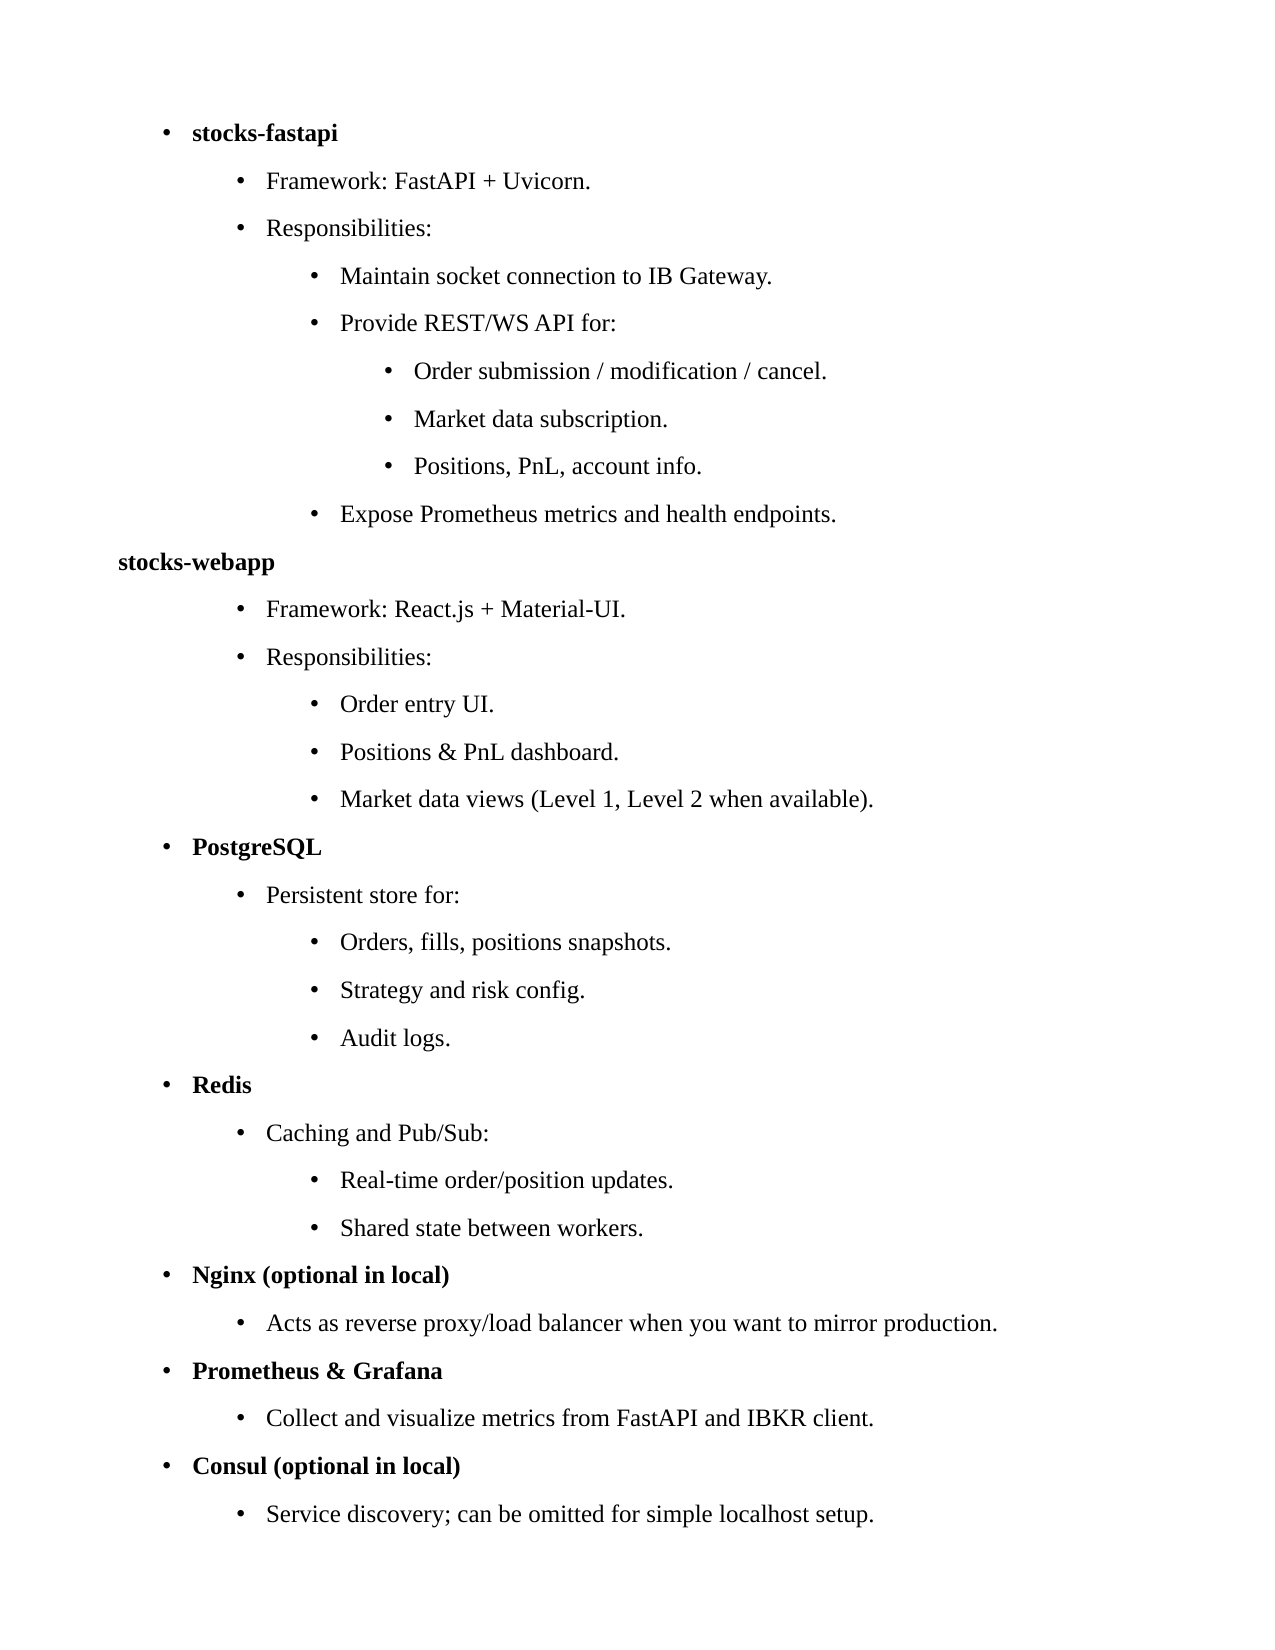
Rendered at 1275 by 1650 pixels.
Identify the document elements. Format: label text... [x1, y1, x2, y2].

list Audit logs. [310, 1023, 1157, 1051]
list Maintain socket connection to IB Gateway. [310, 261, 1157, 290]
list Redis [162, 1070, 1157, 1099]
list Positions & PnL dashboard. [310, 737, 1157, 766]
list Framework: FastAPI + Uvicorn. [236, 166, 1157, 194]
text stocks-webapp [118, 547, 1157, 575]
list Prometheus & Grafana [162, 1356, 1157, 1384]
list Real-time order/position updates. [310, 1165, 1157, 1194]
list Positions, PnL, account info. [384, 451, 1157, 480]
list Market data subscription. [384, 404, 1157, 432]
list Order entry UI. [310, 689, 1157, 718]
list PostgreSQL [162, 832, 1157, 861]
list stocks-fastapi [162, 118, 1157, 147]
list Responsibilities: [236, 642, 1157, 671]
list Acts as reverse proxy/load balancer when you want to mirror production. [236, 1308, 1157, 1337]
list Market data views (Level 1, Level 2 when available). [310, 784, 1157, 813]
list Provide REST/WS API for: [310, 308, 1157, 337]
list Orders, fills, positions snapshots. [310, 927, 1157, 956]
list Consul (optional in local) [162, 1451, 1157, 1480]
list Shared state between workers. [310, 1213, 1157, 1242]
list Responsibilities: [236, 213, 1157, 242]
list Strategy and risk config. [310, 975, 1157, 1004]
list Collect and visualize metrics from FastAPI and IBKR client. [236, 1403, 1157, 1432]
list Persistent store for: [236, 880, 1157, 908]
list Nginx (optional in local) [162, 1261, 1157, 1289]
list Service discovery; can be omitted for simple localhost setup. [236, 1499, 1157, 1527]
list Order submission / modification / cancel. [384, 356, 1157, 385]
list Caching and Pub/Sub: [236, 1118, 1157, 1147]
list Framework: React.js + Material-UI. [236, 594, 1157, 623]
list Expose Prometheus metrics and health endpoints. [310, 499, 1157, 528]
